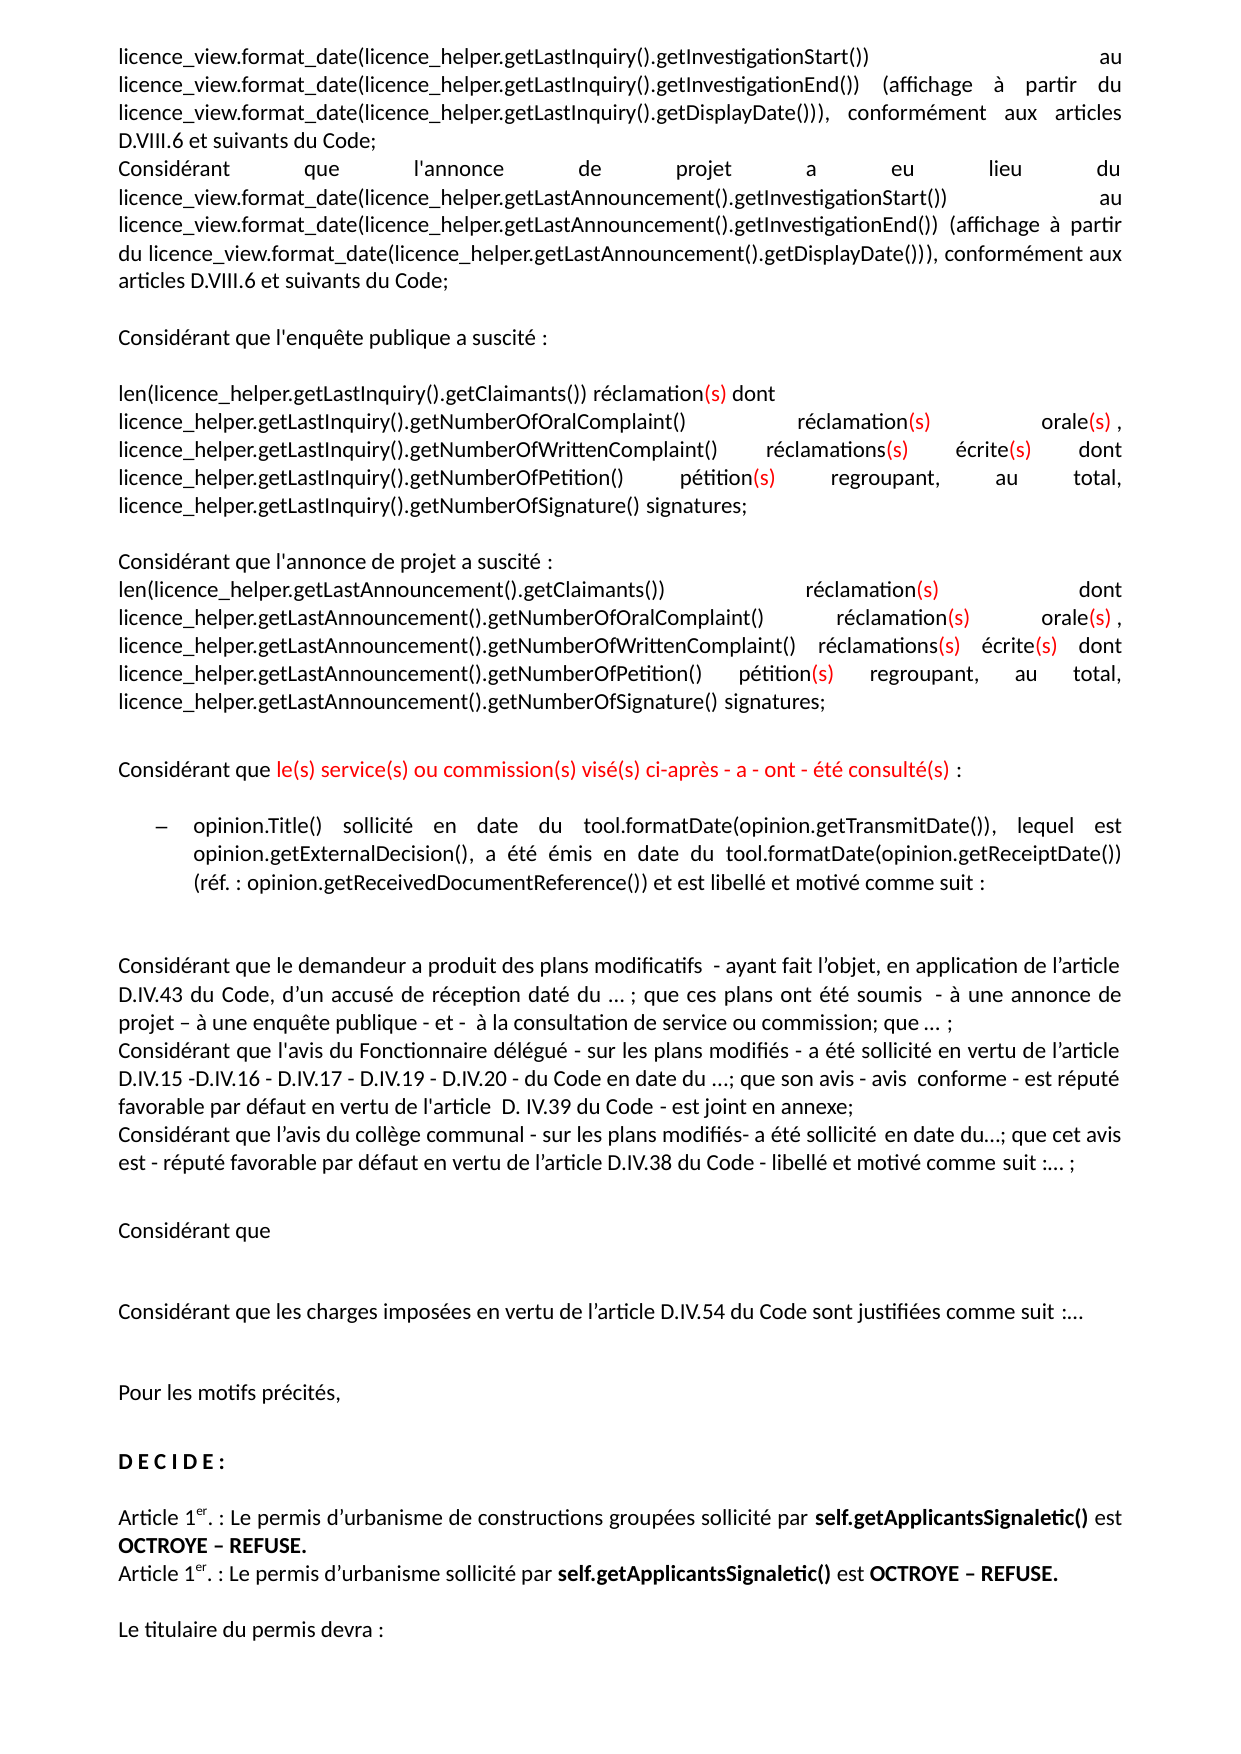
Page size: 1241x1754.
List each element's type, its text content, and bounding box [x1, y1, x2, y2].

text Considérant que [118, 1216, 1122, 1244]
text len(licence_helper.getLastInquiry().getClaimants()) réclamation(s) dont [118, 379, 1122, 407]
text Considérant que l'enquête publique a suscité : [118, 323, 1122, 351]
text Considérant que le demandeur a produit des plans modificatifs - ayant fait l’objet, en application de l’article D.IV.43 du Code, d’un accusé de réception daté du … ; que ces plans ont été soumis - à une annonce de projet – à une enquête publique - et - à la consultation de service ou commission; que … ; [118, 952, 1122, 1036]
text licence_helper.getLastInquiry().getNumberOfOralComplaint() réclamation(s) orale(s) , licence_helper.getLastInquiry().getNumberOfWrittenComplaint() réclamations(s) écrite(s) dont licence_helper.getLastInquiry().getNumberOfPetition() pétition(s) regroupant, au total, licence_helper.getLastInquiry().getNumberOfSignature() signatures; [118, 407, 1122, 519]
text Considérant que l'avis du Fonctionnaire délégué - sur les plans modifiés - a été sollicité en vertu de l’article D.IV.15 -D.IV.16 - D.IV.17 - D.IV.19 - D.IV.20 - du Code en date du ...; que son avis - avis conforme - est réputé favorable par défaut en vertu de l'article D. IV.39 du Code - est joint en annexe; [118, 1036, 1122, 1120]
text Article 1er. : Le permis d’urbanisme sollicité par self.getApplicantsSignaletic() est OCTROYE – REFUSE. [118, 1559, 1122, 1587]
text Considérant que les charges imposées en vertu de l’article D.IV.54 du Code sont justifiées comme suit :… [118, 1297, 1122, 1325]
text Pour les motifs précités, [118, 1378, 1122, 1406]
text Considérant que l’avis du collège communal - sur les plans modifiés- a été sollicité en date du…; que cet avis est - réputé favorable par défaut en vertu de l’article D.IV.38 du Code - libellé et motivé comme suit :… ; [118, 1120, 1122, 1176]
text Article 1er. : Le permis d’urbanisme de constructions groupées sollicité par self.getApplicantsSignaletic() est OCTROYE – REFUSE. [118, 1503, 1122, 1559]
text Le titulaire du permis devra : [118, 1615, 1122, 1643]
text Considérant que le(s) service(s) ou commission(s) visé(s) ci-après - a - ont - été consulté(s) : [118, 756, 1122, 783]
text licence_view.format_date(licence_helper.getLastInquiry().getInvestigationStart()) au licence_view.format_date(licence_helper.getLastInquiry().getInvestigationEnd()) (affichage à partir du licence_view.format_date(licence_helper.getLastInquiry().getDisplayDate())), conformément aux articles D.VIII.6 et suivants du Code; [118, 42, 1122, 154]
text len(licence_helper.getLastAnnouncement().getClaimants()) réclamation(s) dont licence_helper.getLastAnnouncement().getNumberOfOralComplaint() réclamation(s) orale(s) , licence_helper.getLastAnnouncement().getNumberOfWrittenComplaint() réclamations(s) écrite(s) dont licence_helper.getLastAnnouncement().getNumberOfPetition() pétition(s) regroupant, au total, licence_helper.getLastAnnouncement().getNumberOfSignature() signatures; [118, 575, 1122, 715]
list opinion.Title() sollicité en date du tool.formatDate(opinion.getTransmitDate()), lequel est opinion.getExternalDecision(), a été émis en date du tool.formatDate(opinion.getReceiptDate()) (réf. : opinion.getReceivedDocumentReference()) et est libellé et motivé comme suit : [156, 812, 1122, 896]
text Considérant que l'annonce de projet a suscité : [118, 547, 1122, 575]
text Considérant que l'annonce de projet a eu lieu du licence_view.format_date(licence_helper.getLastAnnouncement().getInvestigationStart()) au licence_view.format_date(licence_helper.getLastAnnouncement().getInvestigationEnd()) (affichage à partir du licence_view.format_date(licence_helper.getLastAnnouncement().getDisplayDate())), conformément aux articles D.VIII.6 et suivants du Code; [118, 154, 1122, 295]
text D E C I D E : [118, 1447, 1122, 1475]
